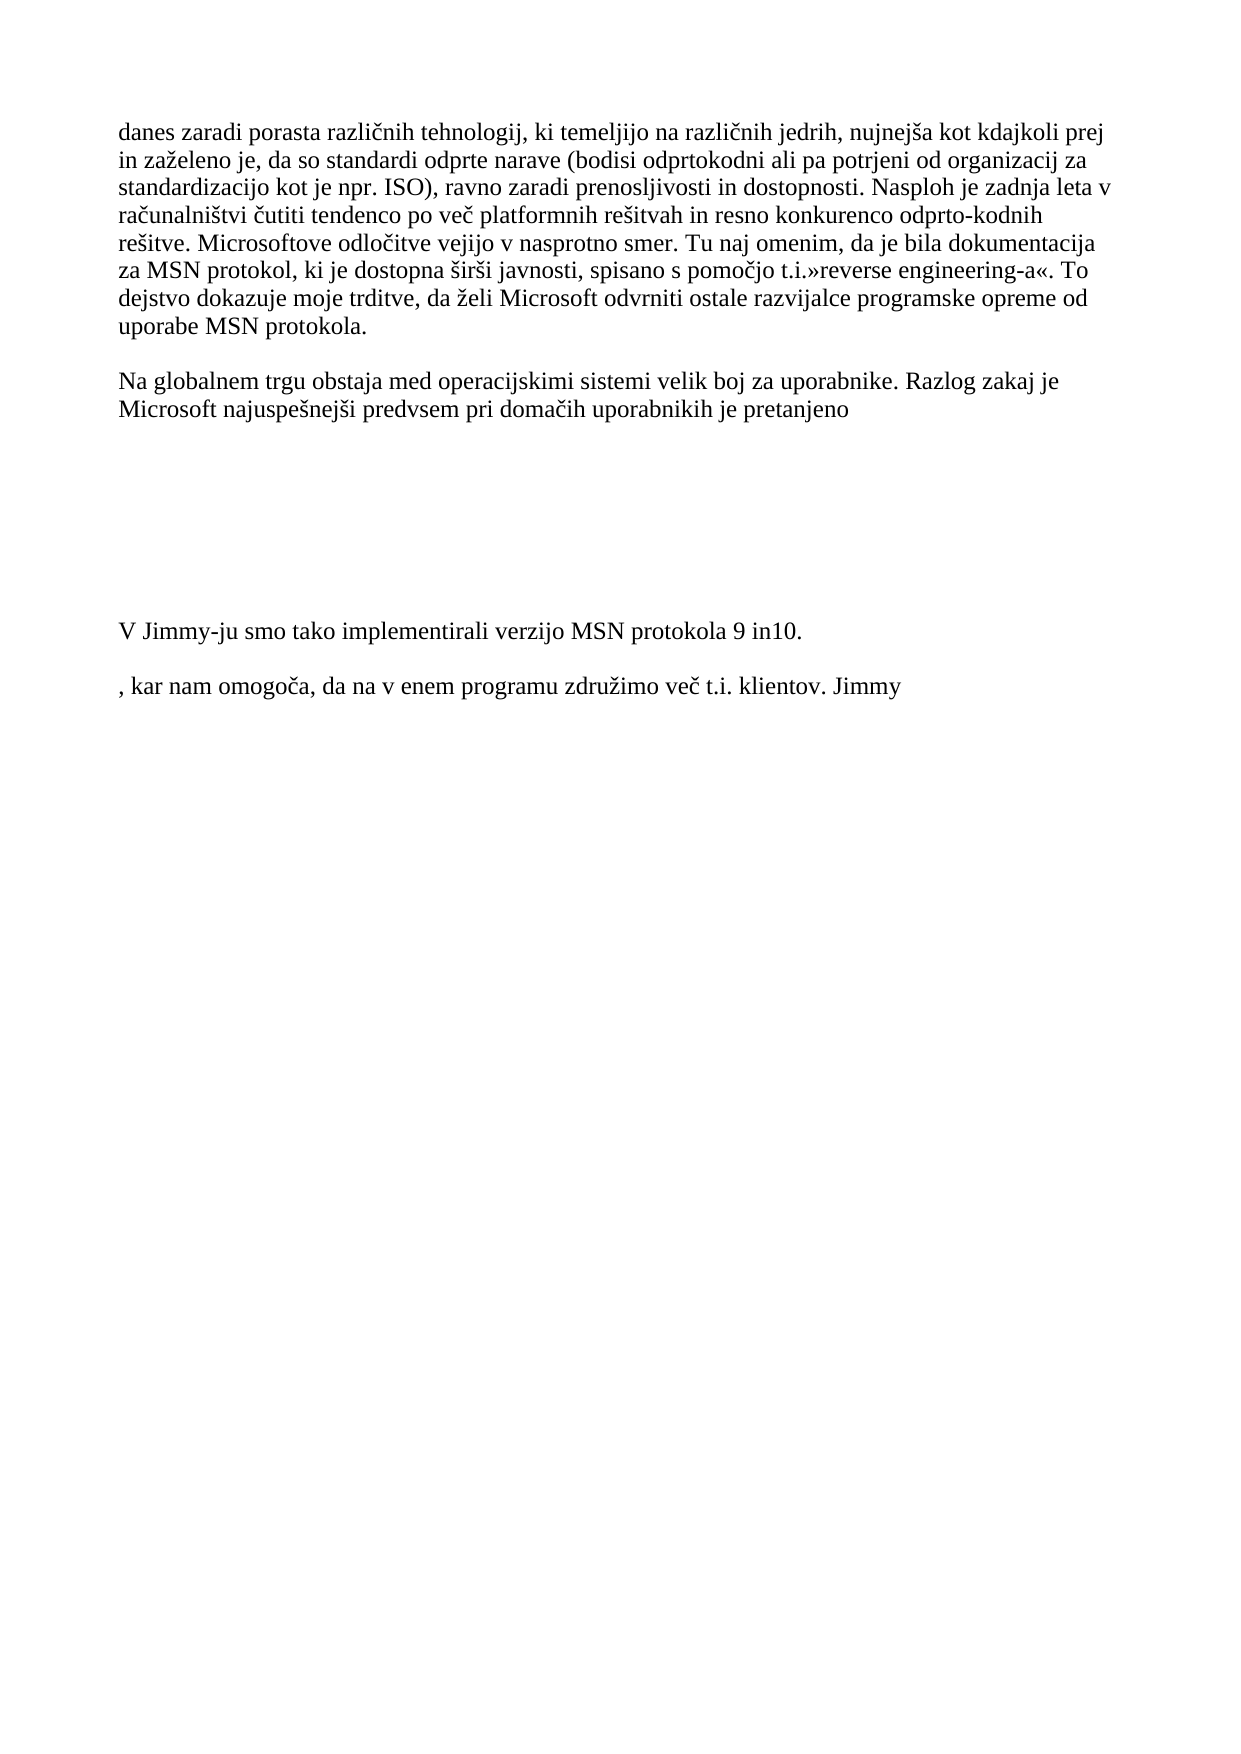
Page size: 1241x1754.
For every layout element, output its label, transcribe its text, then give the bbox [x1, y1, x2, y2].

text V Jimmy-ju smo tako implementirali verzijo MSN protokola 9 in10. [118, 617, 1122, 644]
text Na globalnem trgu obstaja med operacijskimi sistemi velik boj za uporabnike. Razlog zakaj je Microsoft najuspešnejši predvsem pri domačih uporabnikih je pretanjeno [118, 367, 1122, 423]
text , kar nam omogoča, da na v enem programu združimo več t.i. klientov. Jimmy [118, 672, 1122, 700]
text danes zaradi porasta različnih tehnologij, ki temeljijo na različnih jedrih, nujnejša kot kdajkoli prej in zaželeno je, da so standardi odprte narave (bodisi odprtokodni ali pa potrjeni od organizacij za standardizacijo kot je npr. ISO), ravno zaradi prenosljivosti in dostopnosti. Nasploh je zadnja leta v računalništvi čutiti tendenco po več platformnih rešitvah in resno konkurenco odprto-kodnih rešitve. Microsoftove odločitve vejijo v nasprotno smer. Tu naj omenim, da je bila dokumentacija za MSN protokol, ki je dostopna širši javnosti, spisano s pomočjo t.i.»reverse engineering-a«. To dejstvo dokazuje moje trditve, da želi Microsoft odvrniti ostale razvijalce programske opreme od uporabe MSN protokola. [118, 118, 1122, 340]
